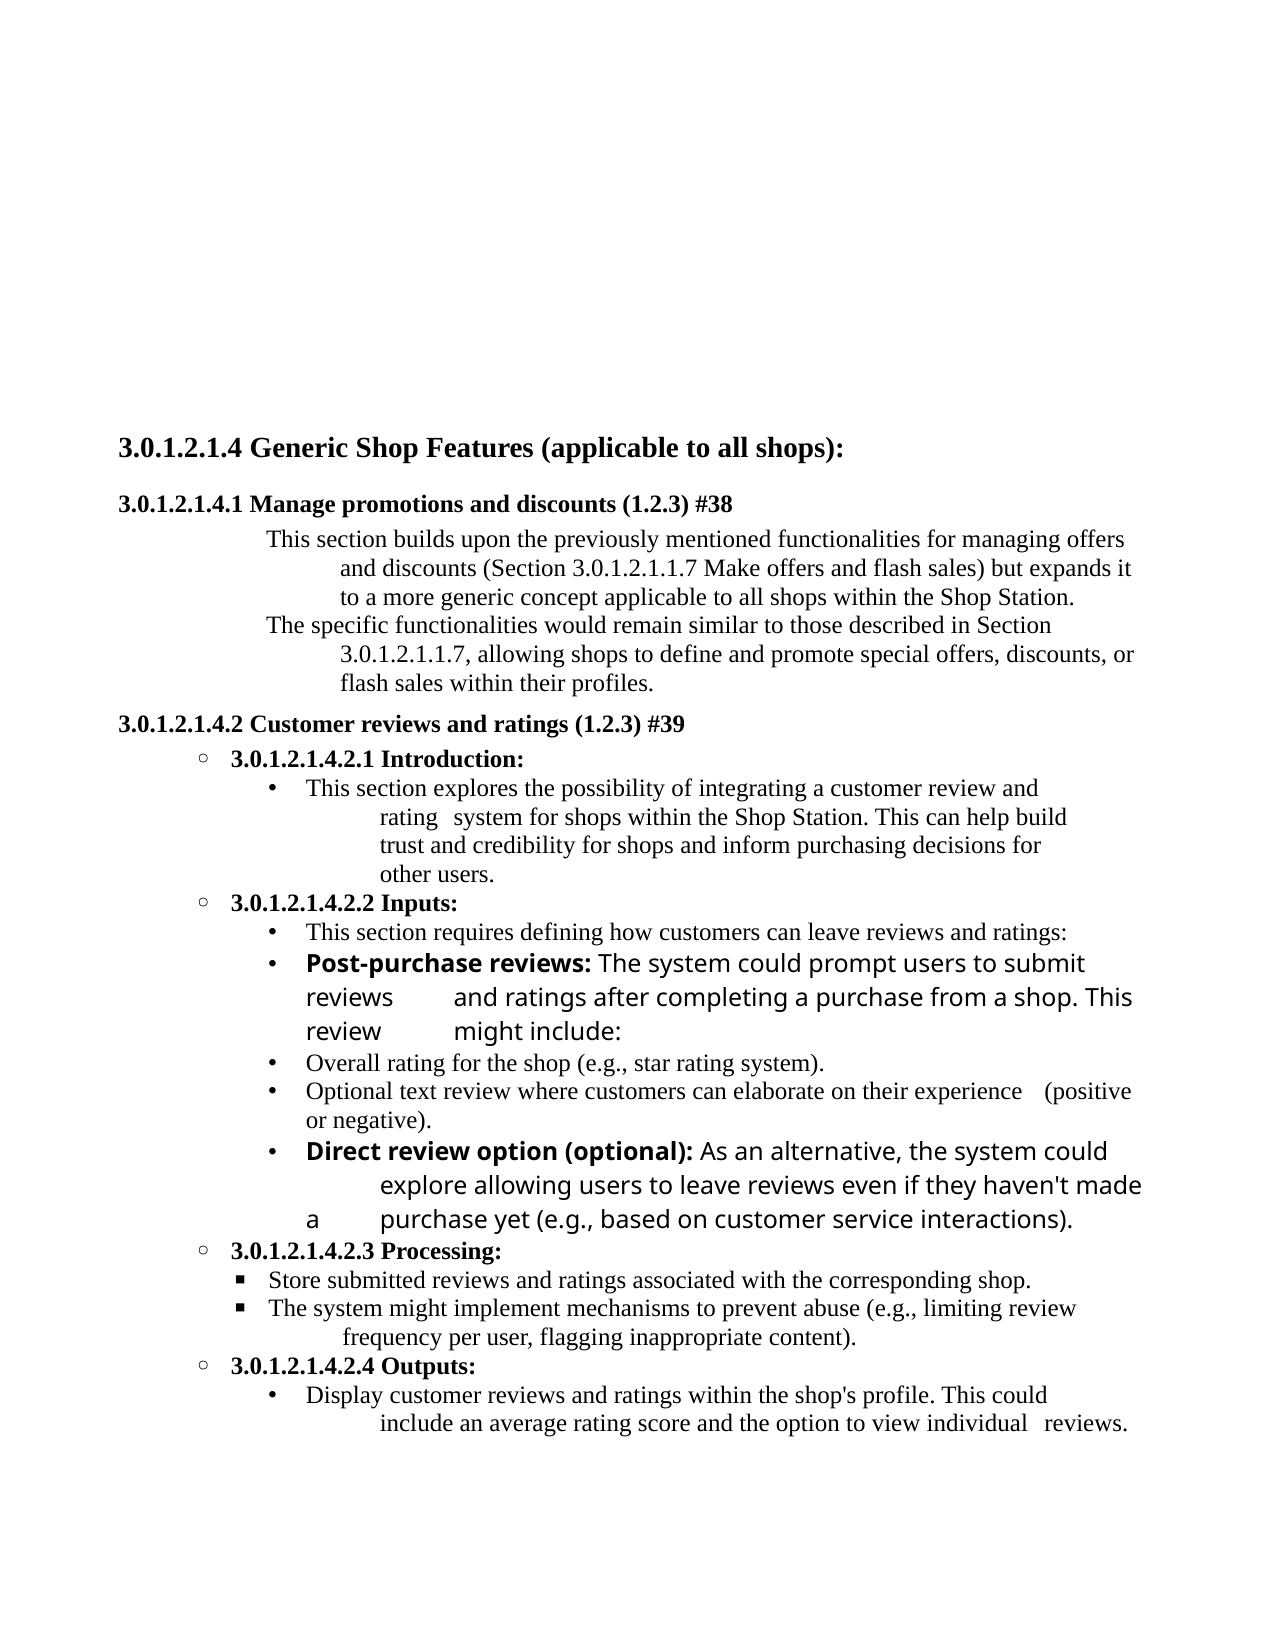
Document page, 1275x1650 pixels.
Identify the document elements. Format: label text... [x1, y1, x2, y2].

list 3.0.1.2.1.4.2.2 Inputs: [193, 888, 1157, 917]
list 3.0.1.2.1.4.2.1 Introduction: [193, 744, 1157, 773]
list This section requires defining how customers can leave reviews and ratings: [268, 917, 1157, 945]
text The specific functionalities would remain similar to those described in Section 3.0.1.2.1.1.7, allowing shops to define and promote special offers, discounts, or flash sales within their profiles. [266, 610, 1157, 697]
list This section explores the possibility of integrating a customer review and rating system for shops within the Shop Station. This can help build trust and credibility for shops and inform purchasing decisions for other users. [268, 773, 1157, 888]
list Overall rating for the shop (e.g., star rating system). [268, 1048, 1157, 1076]
list The system might implement mechanisms to prevent abuse (e.g., limiting review frequency per user, flagging inappropriate content). [231, 1293, 1157, 1351]
subtitle 3.0.1.2.1.4 Generic Shop Features (applicable to all shops): [118, 431, 1157, 464]
subtitle 3.0.1.2.1.4.2 Customer reviews and ratings (1.2.3) #39 [118, 709, 1157, 738]
text This section builds upon the previously mentioned functionalities for managing offers and discounts (Section 3.0.1.2.1.1.7 Make offers and flash sales) but expands it to a more generic concept applicable to all shops within the Shop Station. [266, 524, 1157, 610]
list Display customer reviews and ratings within the shop's profile. This could include an average rating score and the option to view individual reviews. [268, 1380, 1157, 1437]
list Optional text review where customers can elaborate on their experience (positive or negative). [268, 1076, 1157, 1134]
list Direct review option (optional): As an alternative, the system could explore allowing users to leave reviews even if they haven't made a purchase yet (e.g., based on customer service interactions). [268, 1134, 1157, 1236]
list Post-purchase reviews: The system could prompt users to submit reviews and ratings after completing a purchase from a shop. This review might include: [268, 945, 1157, 1048]
list 3.0.1.2.1.4.2.3 Processing: [193, 1236, 1157, 1265]
subtitle 3.0.1.2.1.4.1 Manage promotions and discounts (1.2.3) #38 [118, 489, 1157, 518]
list 3.0.1.2.1.4.2.4 Outputs: [193, 1351, 1157, 1380]
list Store submitted reviews and ratings associated with the corresponding shop. [231, 1265, 1157, 1293]
